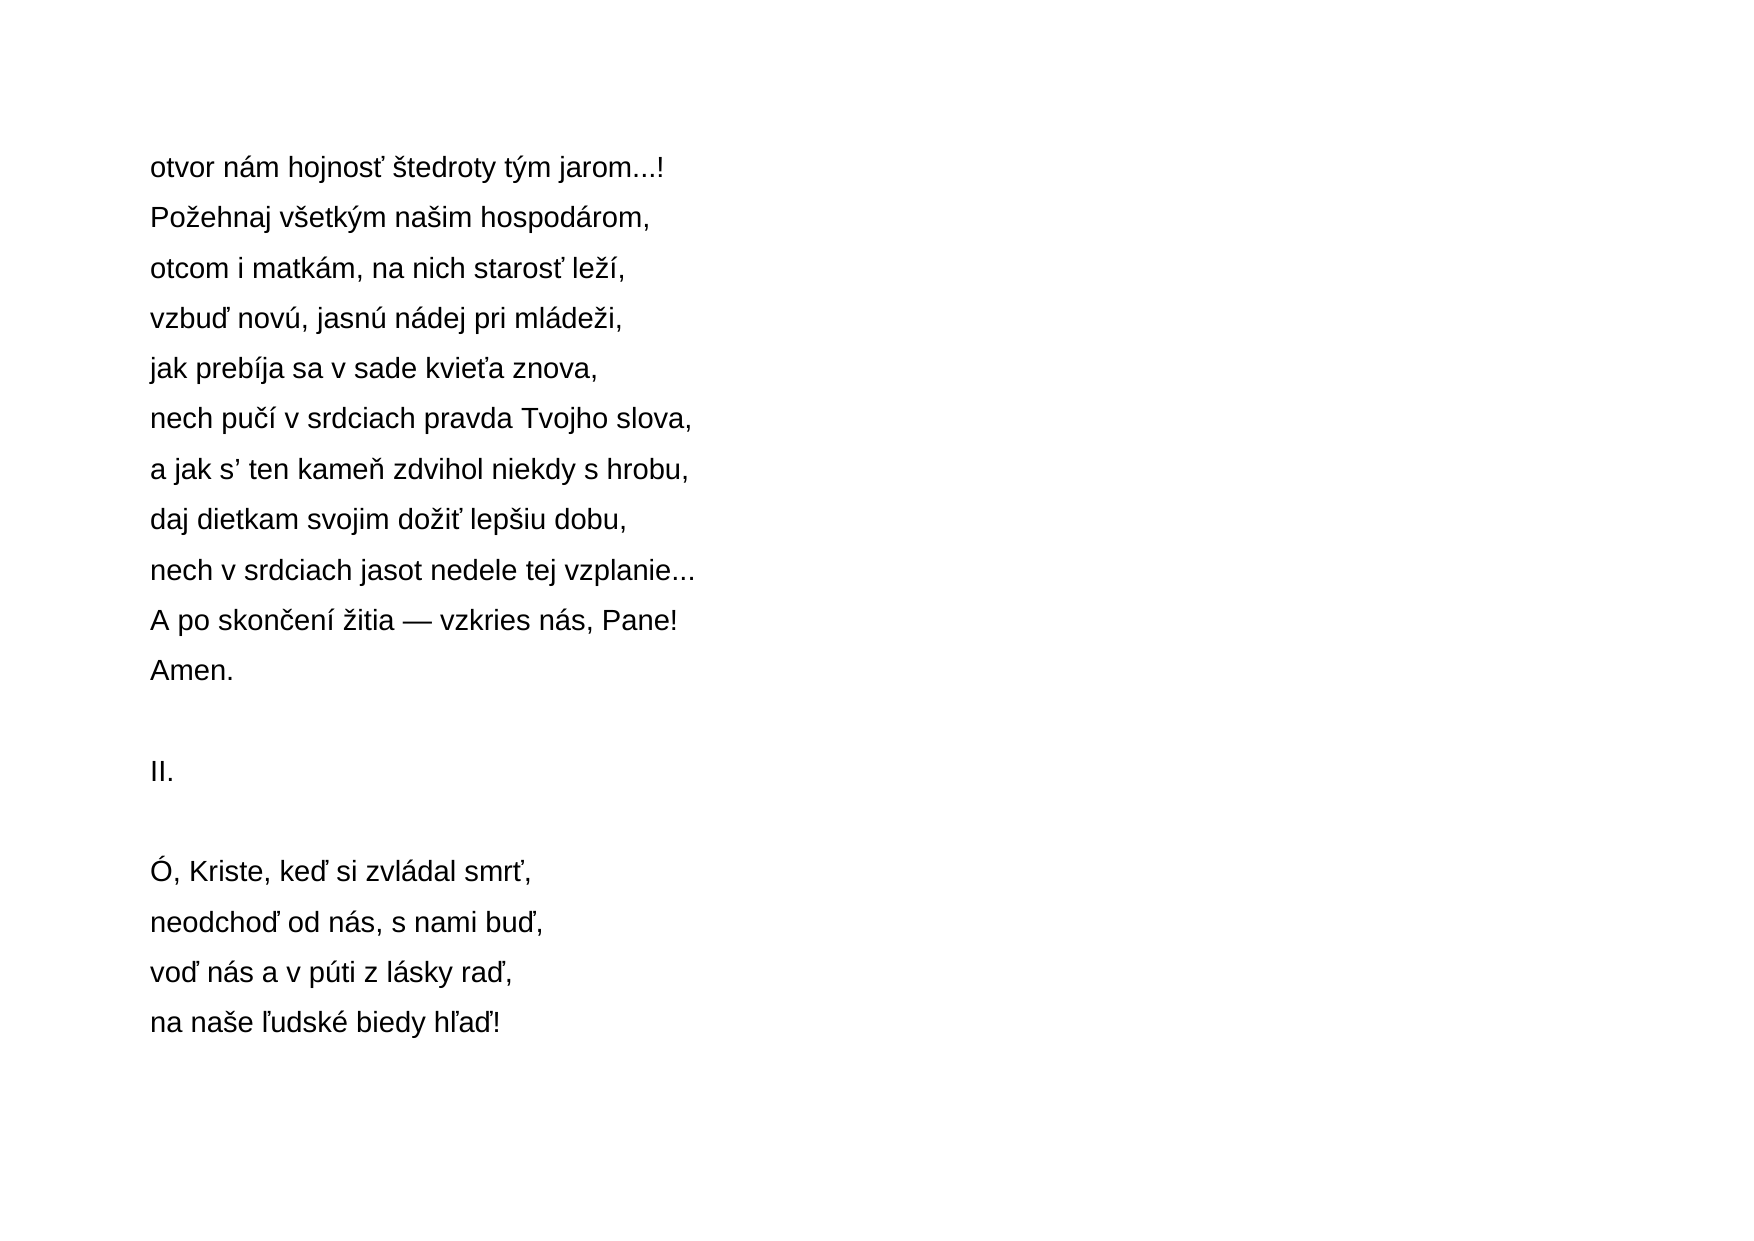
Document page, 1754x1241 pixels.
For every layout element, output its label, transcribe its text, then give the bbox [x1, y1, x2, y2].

text nech v srdciach jasot nedele tej vzplanie... [150, 552, 1243, 586]
text Požehnaj všetkým našim hospodárom, [150, 200, 1243, 234]
text jak prebíja sa v sade kvieťa znova, [150, 351, 1243, 385]
text A po skončení žitia — vzkries nás, Pane! [150, 603, 1243, 636]
text otcom i matkám, na nich starosť leží, [150, 251, 1243, 284]
text na naše ľudské biedy hľaď! [150, 1005, 1243, 1039]
text voď nás a v púti z lásky raď, [150, 955, 1243, 988]
text Amen. [150, 653, 1243, 687]
text II. [150, 754, 1243, 787]
text vzbuď novú, jasnú nádej pri mládeži, [150, 301, 1243, 334]
text Ó, Kriste, keď si zvládal smrť, [150, 854, 1243, 888]
text neodchoď od nás, s nami buď, [150, 905, 1243, 938]
text a jak s’ ten kameň zdvihol niekdy s hrobu, [150, 452, 1243, 485]
text nech pučí v srdciach pravda Tvojho slova, [150, 402, 1243, 435]
text otvor nám hojnosť štedroty tým jarom...! [150, 150, 1243, 183]
text daj dietkam svojim dožiť lepšiu dobu, [150, 502, 1243, 536]
